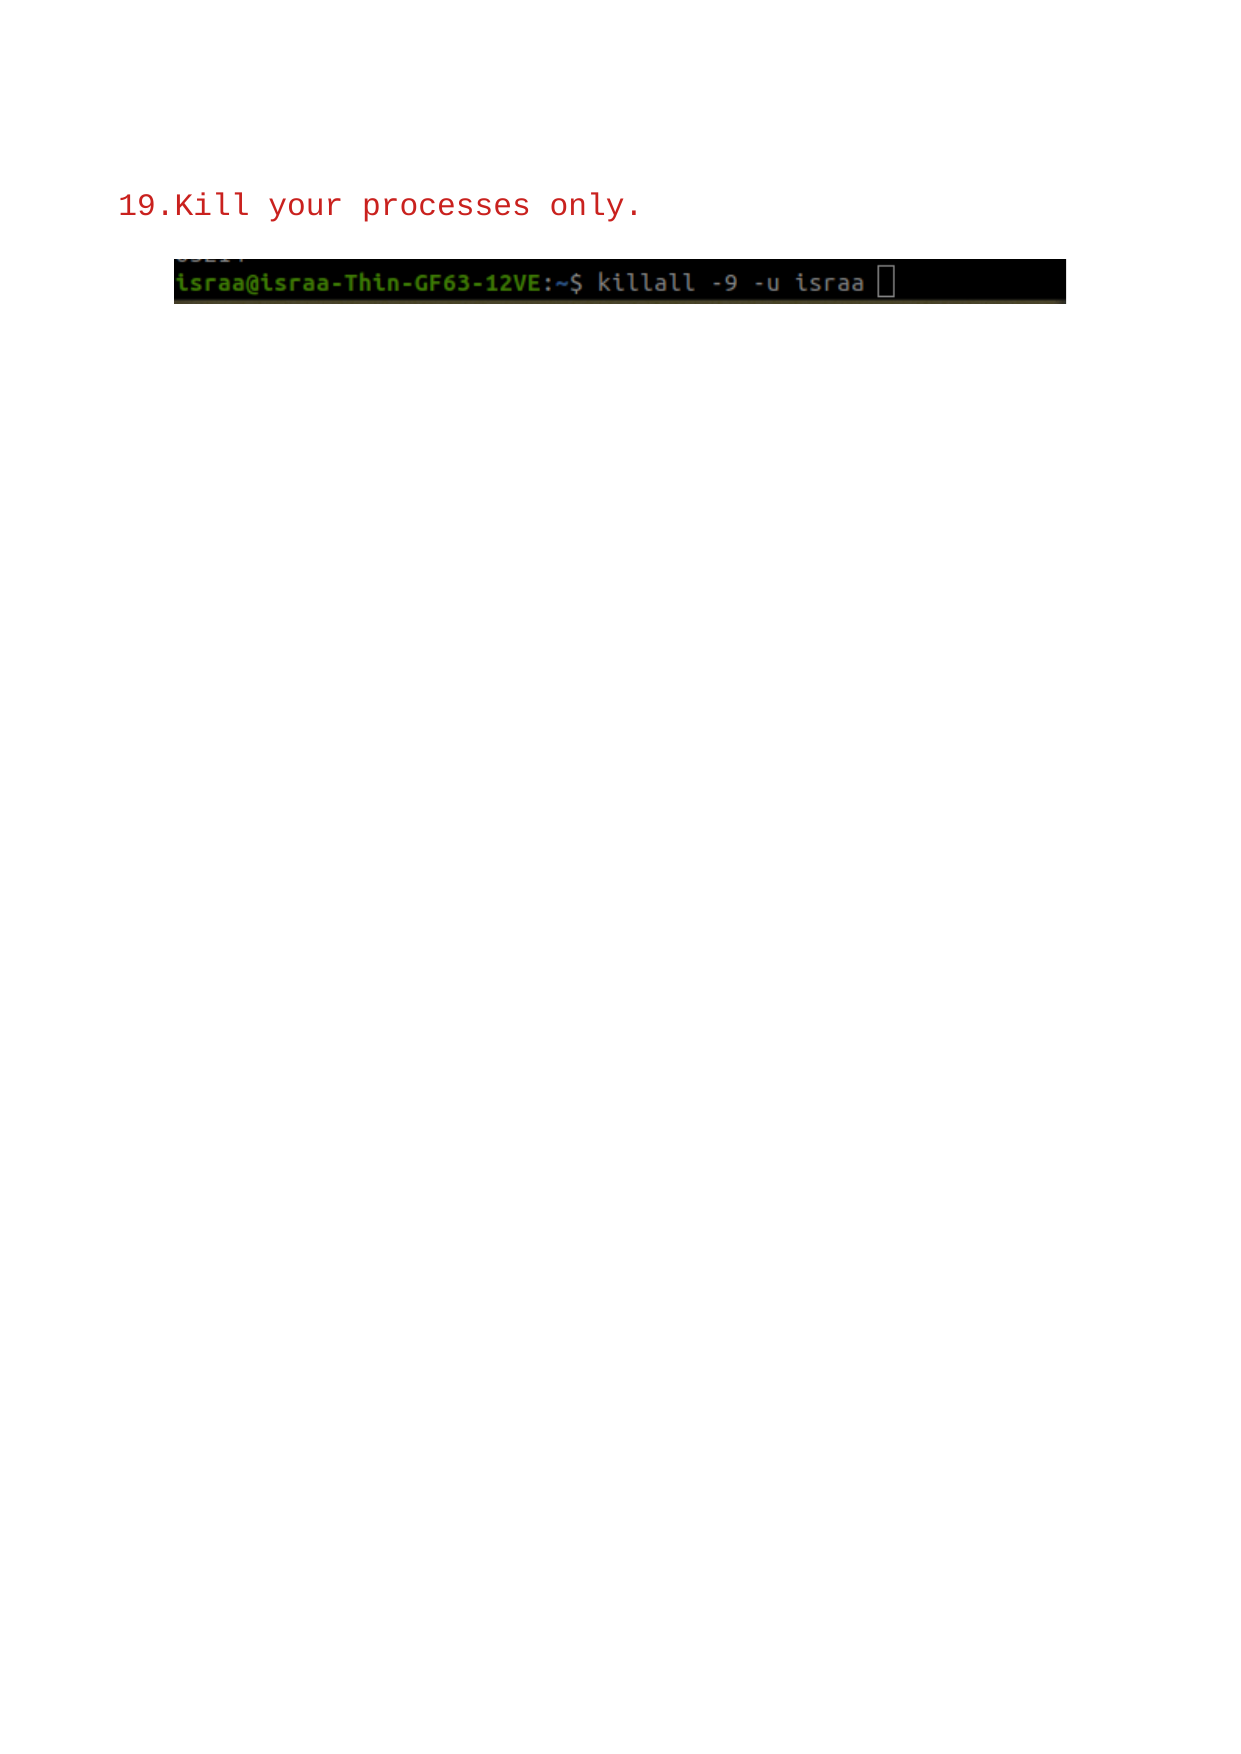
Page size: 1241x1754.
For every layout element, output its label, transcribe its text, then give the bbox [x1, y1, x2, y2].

text 19.Kill your processes only. [118, 189, 1122, 224]
picture [174, 259, 1067, 304]
